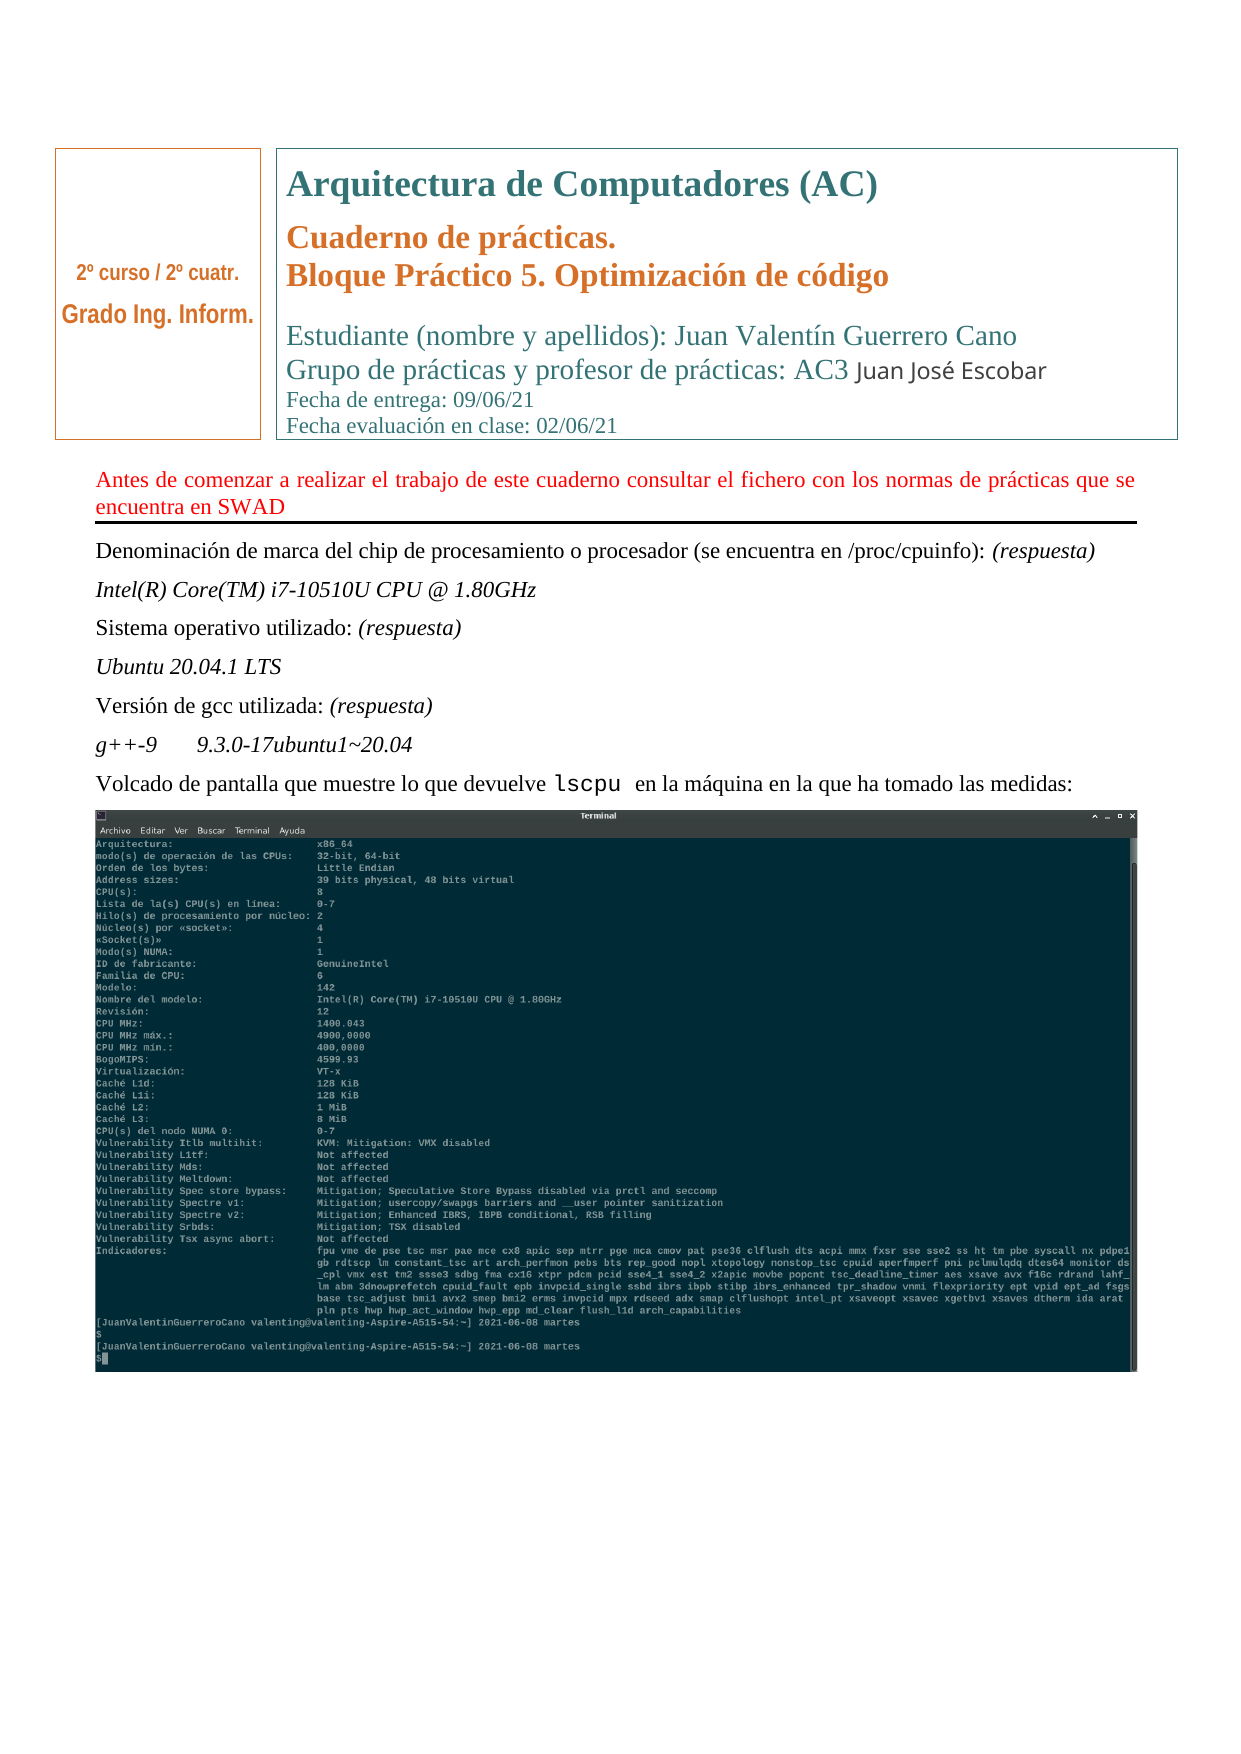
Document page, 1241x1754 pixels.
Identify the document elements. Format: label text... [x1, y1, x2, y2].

list Volcado de pantalla que muestre lo que devuelve lscpu en la máquina en la que ha tomado las medidas: [95, 770, 1137, 798]
list Intel(R) Core(TM) i7-10510U CPU @ 1.80GHz [95, 576, 1137, 602]
table_header Arquitectura de Computadores (AC) Cuaderno de prácticas. Bloque Práctico 5. Optimización de código Estudiante (nombre y apellidos): Juan Valentín Guerrero Cano Grupo de prácticas y profesor de prácticas: AC3 Juan José Escobar Fecha de entrega: 09/06/21 Fecha evaluación en clase: 02/06/21 [277, 149, 1177, 439]
picture [909, 1261, 917, 1266]
picture [537, 997, 551, 1002]
picture [706, 1297, 716, 1301]
list g++-9 9.3.0-17ubuntu1~20.04 [95, 731, 1137, 757]
picture [180, 1165, 190, 1169]
picture [95, 949, 103, 954]
picture [318, 962, 330, 966]
table_header 2º curso / 2º cuatr. Grado Ing. Inform. [56, 149, 260, 439]
picture [545, 1321, 555, 1325]
picture [301, 1344, 307, 1351]
picture [850, 1249, 860, 1253]
text Antes de comenzar a realizar el trabajo de este cuaderno consultar el fichero con los normas de prácticas que se encuentra en SWAD [95, 466, 1137, 521]
picture [95, 985, 103, 990]
list Denominación de marca del chip de procesamiento o procesador (se encuentra en /proc/cpuinfo): (respuesta) [95, 537, 1137, 563]
picture [101, 1353, 107, 1364]
picture [301, 1320, 307, 1327]
picture [199, 914, 209, 918]
list Ubuntu 20.04.1 LTS [95, 653, 1137, 680]
list Versión de gcc utilizada: (respuesta) [95, 692, 1137, 718]
list Sistema operativo utilizado: (respuesta) [95, 614, 1137, 641]
picture [202, 1128, 213, 1133]
picture [503, 1309, 510, 1315]
picture [491, 1273, 501, 1277]
table_header [261, 148, 276, 439]
picture [95, 810, 1138, 1372]
